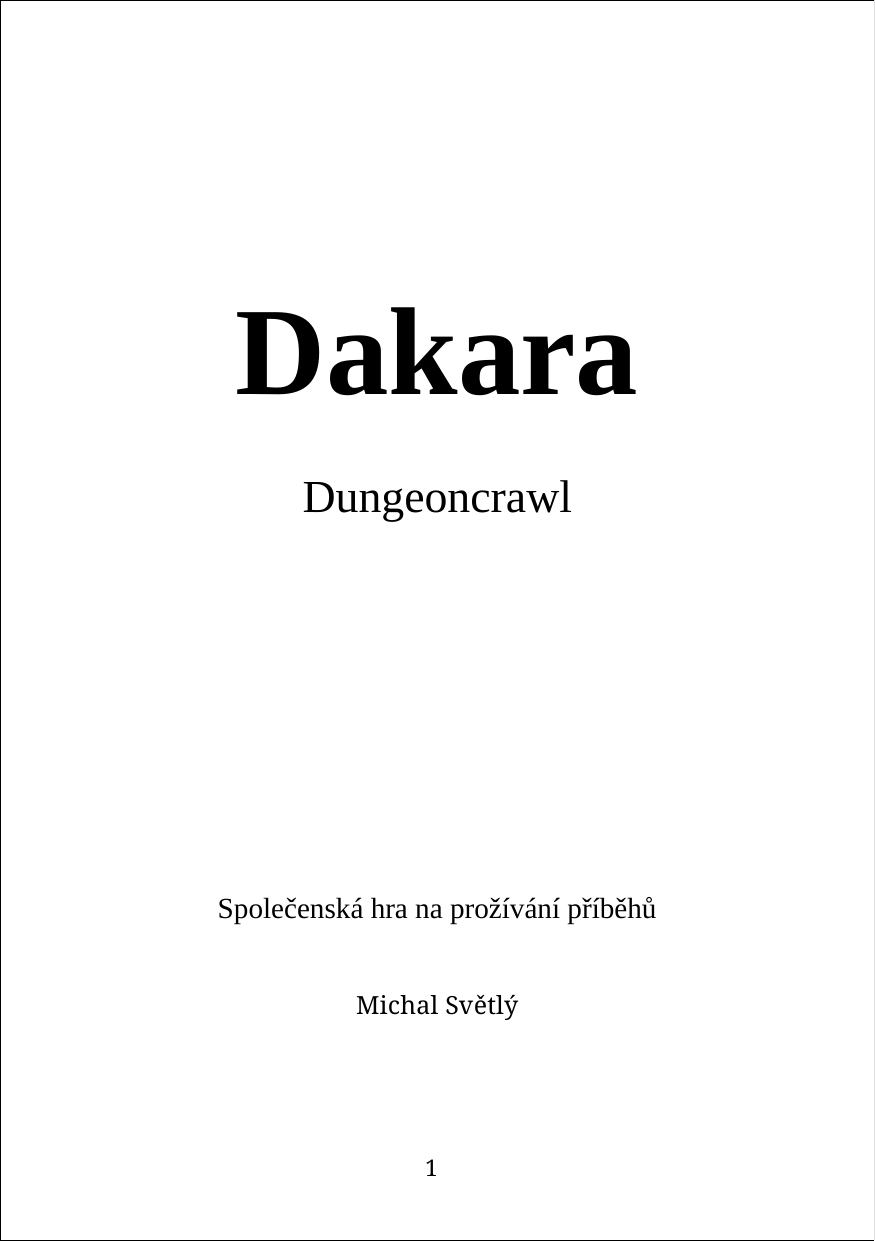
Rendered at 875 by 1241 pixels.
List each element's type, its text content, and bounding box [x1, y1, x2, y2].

text Dungeoncrawl [118, 470, 756, 522]
text Michal Světlý [118, 987, 756, 1021]
text Dakara [118, 278, 756, 422]
text Společenská hra na prožívání příběhů [118, 891, 756, 925]
